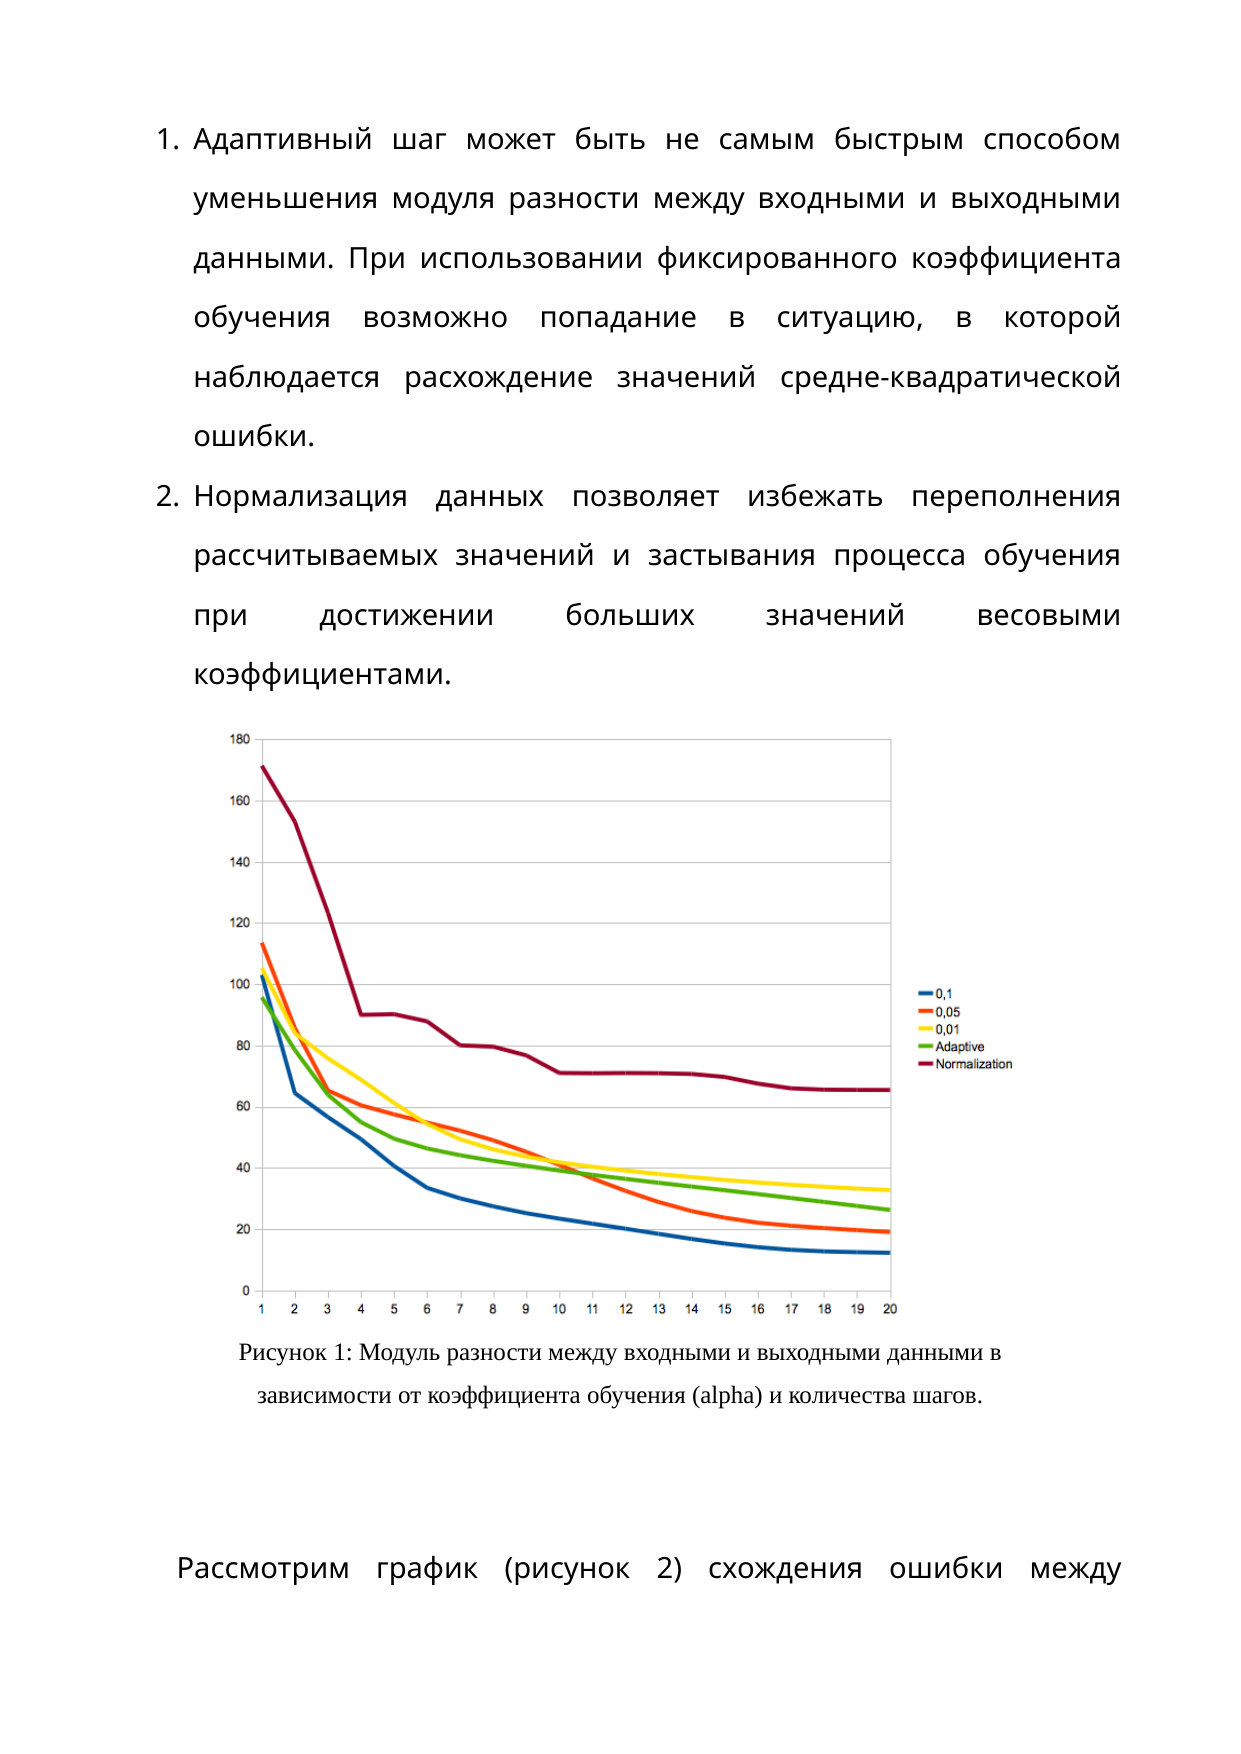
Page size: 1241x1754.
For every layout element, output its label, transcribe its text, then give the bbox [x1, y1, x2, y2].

text Рассмотрим график (рисунок 2) схождения ошибки между [118, 1548, 1122, 1587]
text Рисунок 1: Модуль разности между входными и выходными данными в зависимости от коэффициента обучения (alpha) и количества шагов. [222, 1323, 1018, 1409]
list Нормализация данных позволяет избежать переполнения рассчитываемых значений и застывания процесса обучения при достижении больших значений весовыми коэффициентами. [156, 475, 1122, 693]
picture [222, 725, 1019, 1323]
list Адаптивный шаг может быть не самым быстрым способом уменьшения модуля разности между входными и выходными данными. При использовании фиксированного коэффициента обучения возможно попадание в ситуацию, в которой наблюдается расхождение значений средне-квадратической ошибки. [156, 118, 1122, 455]
